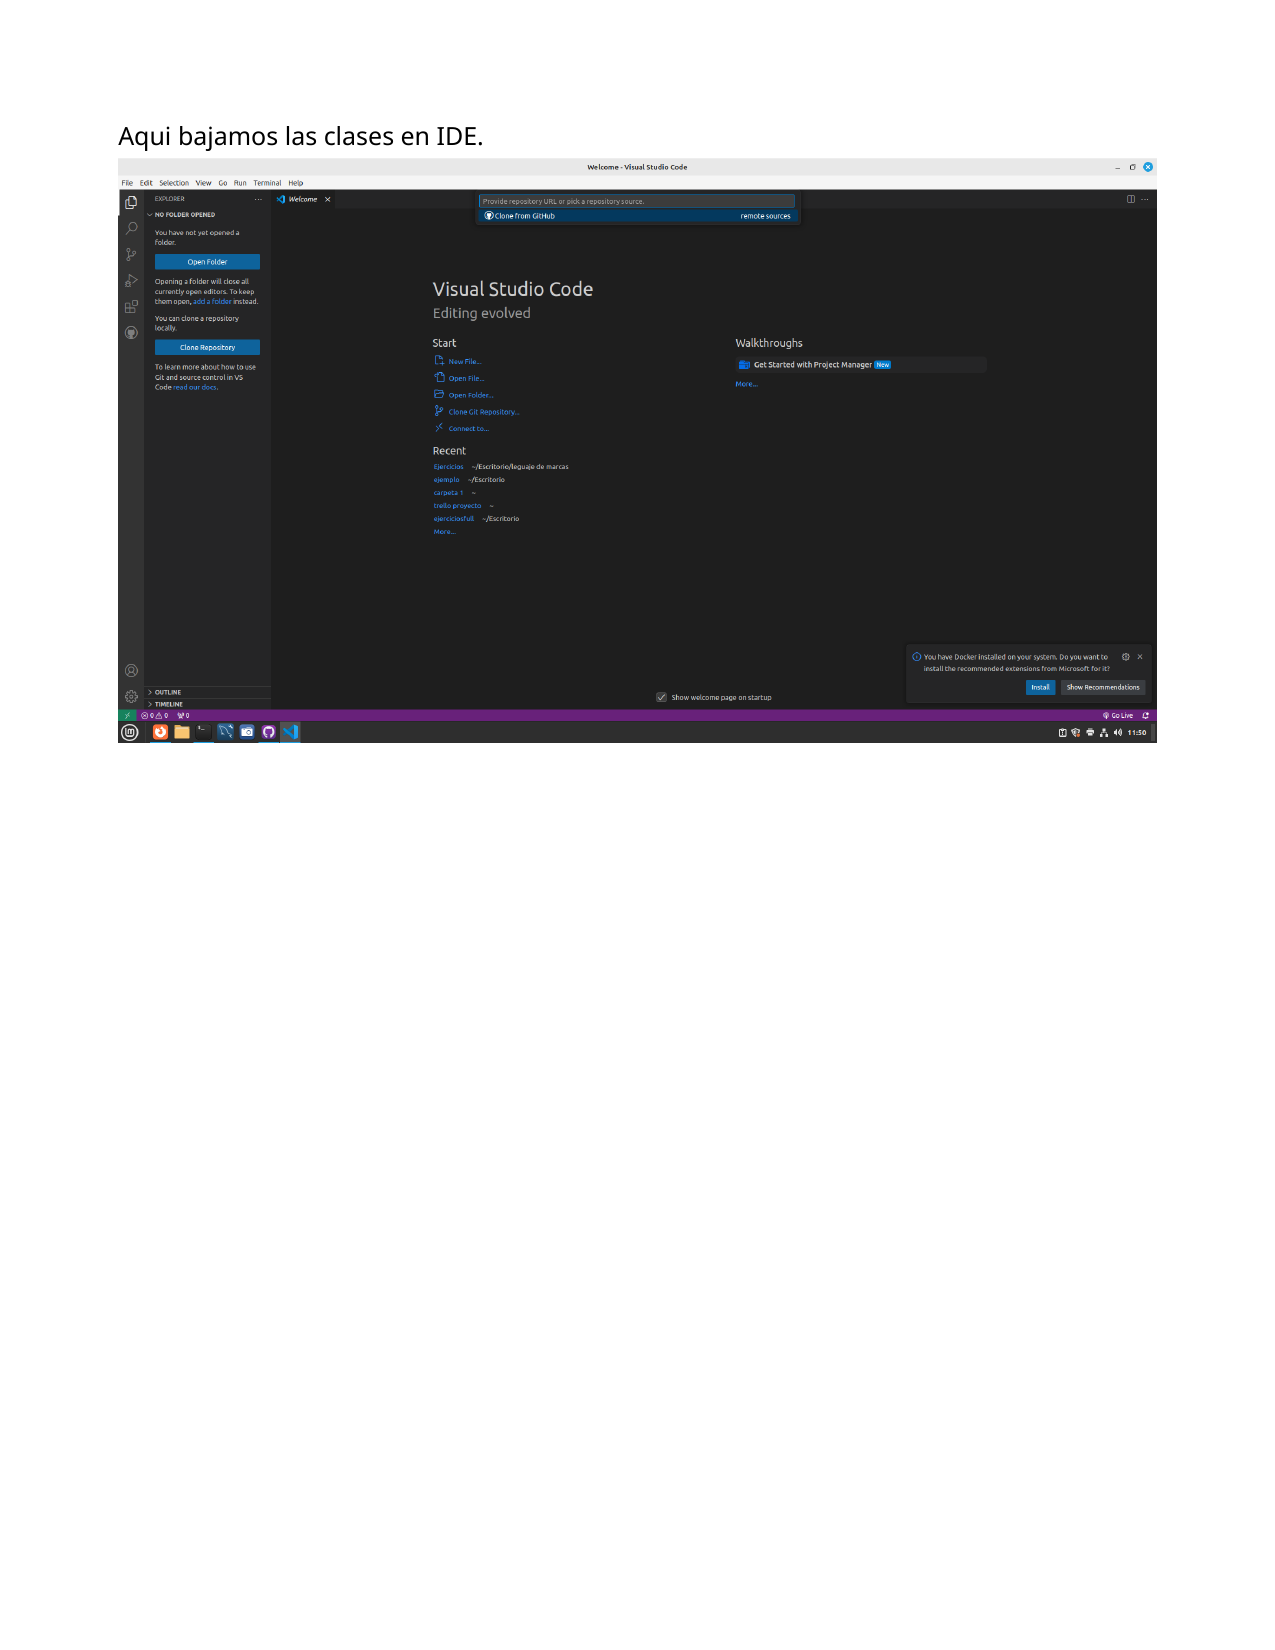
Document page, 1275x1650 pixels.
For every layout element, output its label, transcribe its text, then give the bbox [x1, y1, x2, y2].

text Aqui bajamos las clases en IDE. [118, 118, 1157, 152]
picture [118, 158, 1157, 743]
